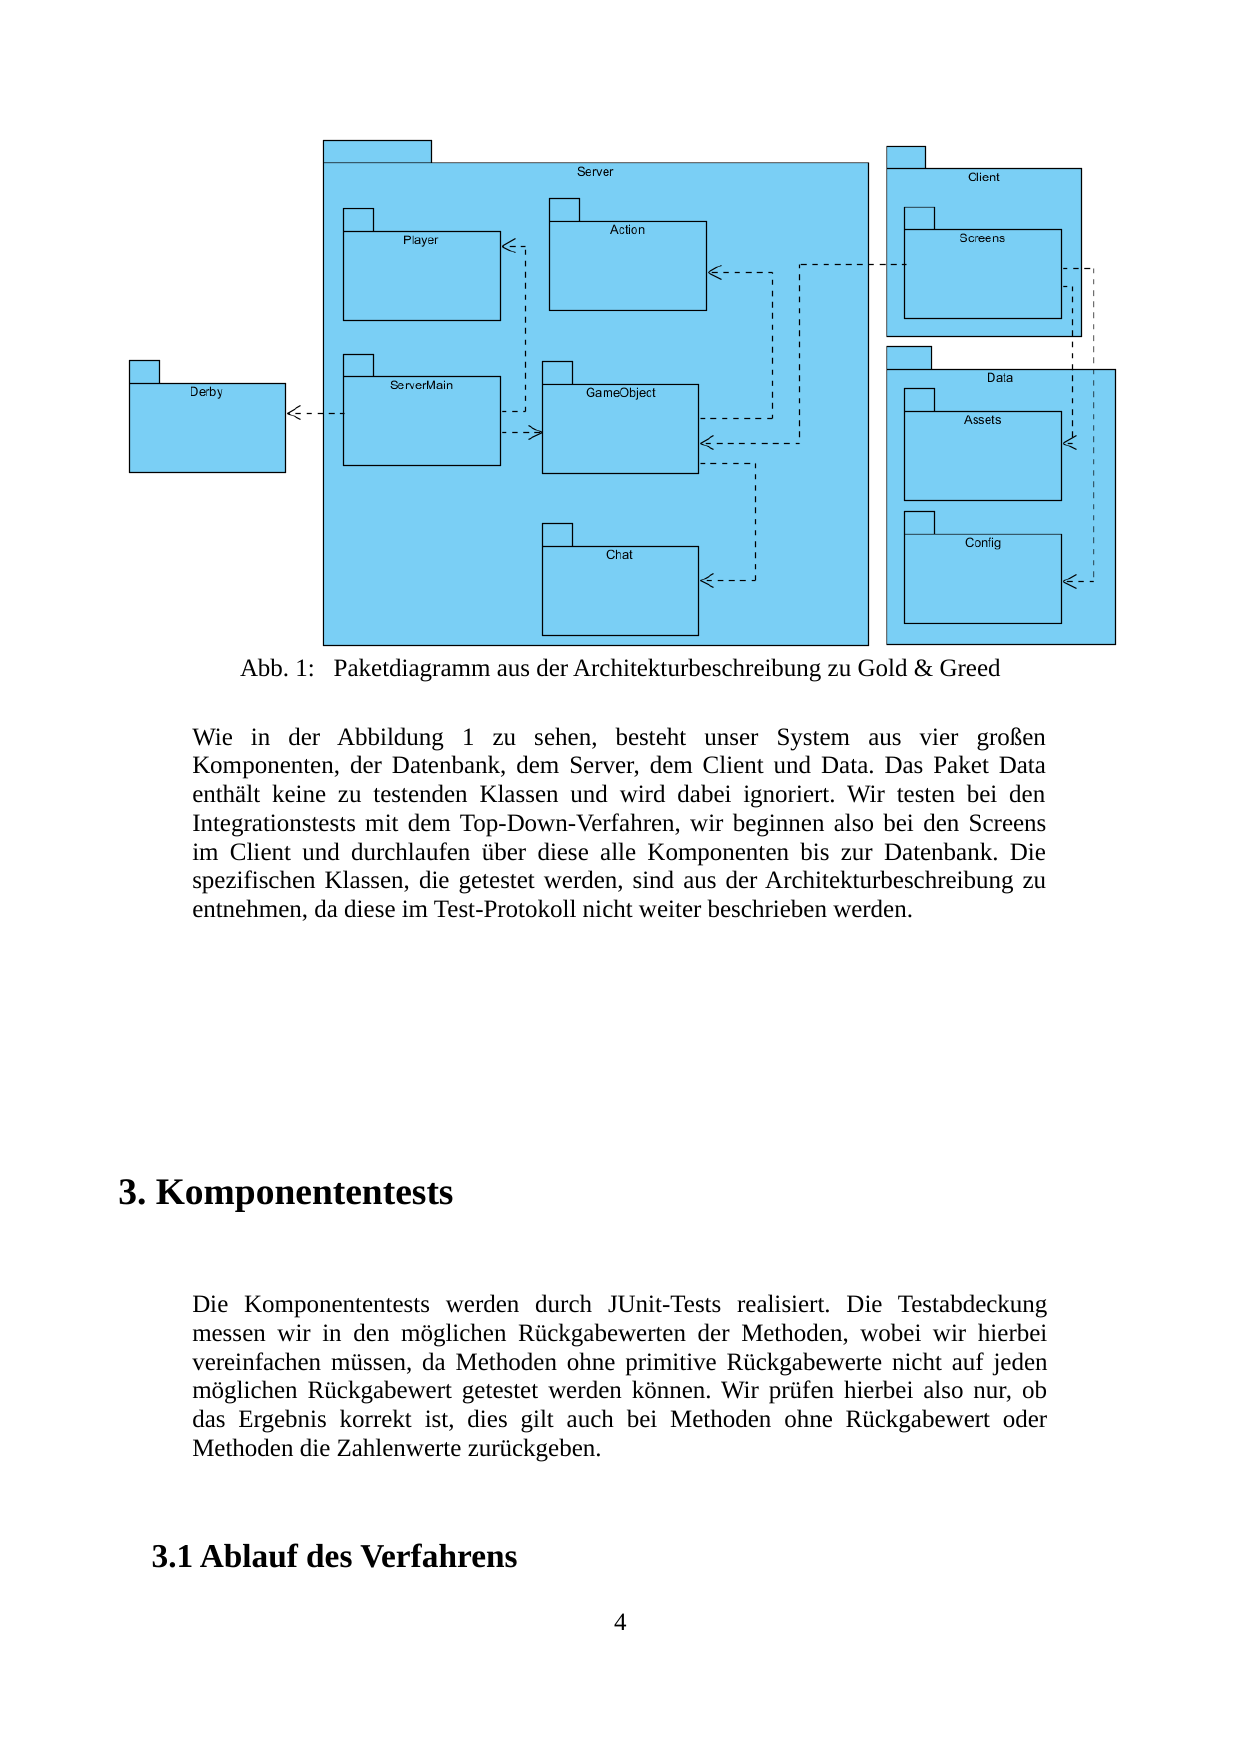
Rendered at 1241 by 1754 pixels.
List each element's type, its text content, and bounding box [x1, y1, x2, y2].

picture [118, 118, 1123, 654]
text Abb. 1: Paketdiagramm aus der Architekturbeschreibung zu Gold & Greed [118, 654, 1122, 682]
text Wie in der Abbildung 1 zu sehen, besteht unser System aus vier großen Komponenten, der Datenbank, dem Server, dem Client und Data. Das Paket Data enthält keine zu testenden Klassen und wird dabei ignoriert. Wir testen bei den Integrationstests mit dem Top-Down-Verfahren, wir beginnen also bei den Screens im Client und durchlaufen über diese alle Komponenten bis zur Datenbank. Die spezifischen Klassen, die getestet werden, sind aus der Architekturbeschreibung zu entnehmen, da diese im Test-Protokoll nicht weiter beschrieben werden. [192, 722, 1047, 923]
text 3. Komponententests [118, 1169, 1047, 1213]
text 3.1 Ablauf des Verfahrens [118, 1536, 1047, 1574]
text Die Komponententests werden durch JUnit-Tests realisiert. Die Testabdeckung messen wir in den möglichen Rückgabewerten der Methoden, wobei wir hierbei vereinfachen müssen, da Methoden ohne primitive Rückgabewerte nicht auf jeden möglichen Rückgabewert getestet werden können. Wir prüfen hierbei also nur, ob das Ergebnis korrekt ist, dies gilt auch bei Methoden ohne Rückgabewert oder Methoden die Zahlenwerte zurückgeben. [192, 1289, 1048, 1462]
